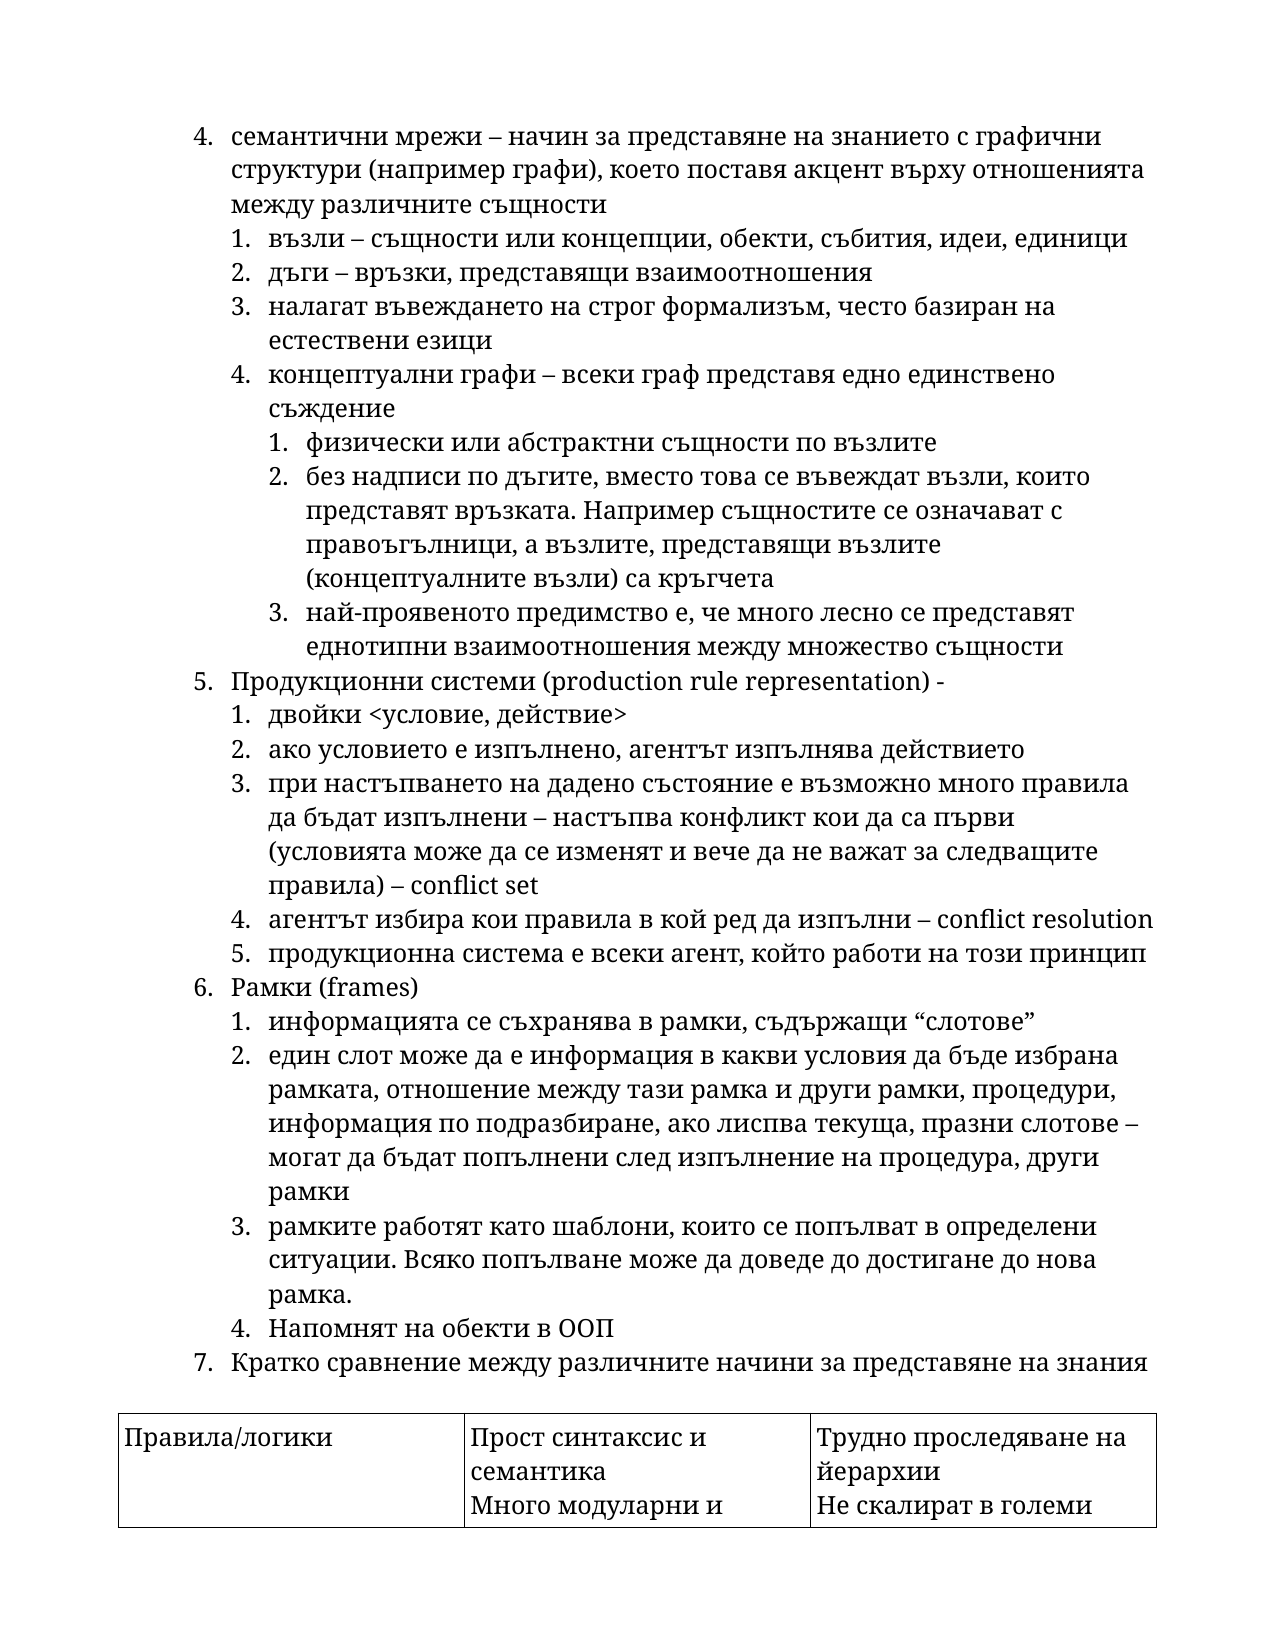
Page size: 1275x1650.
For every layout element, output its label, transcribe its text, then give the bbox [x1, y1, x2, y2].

table_header Трудно проследяване на йерархии Не скалират в големи [811, 1414, 1156, 1527]
list агентът избира кои правила в кой ред да изпълни – conflict resolution [231, 902, 1157, 936]
list семантични мрежи – начин за представяне на знанието с графични структури (например графи), което поставя акцент върху отношенията между различните същности [193, 118, 1157, 220]
list продукционна система е всеки агент, който работи на този принцип [231, 936, 1157, 970]
table_header Прост синтаксис и семантика Много модуларни и [465, 1414, 810, 1527]
list възли – същности или концепции, обекти, събития, идеи, единици [231, 220, 1157, 254]
list Кратко сравнение между различните начини за представяне на знания [193, 1344, 1157, 1378]
list физически или абстрактни същности по възлите [268, 425, 1157, 459]
list Напомнят на обекти в ООП [231, 1310, 1157, 1344]
list при настъпването на дадено състояние е възможно много правила да бъдат изпълнени – настъпва конфликт кои да са първи (условията може да се изменят и вече да не важат за следващите правила) – conflict set [231, 765, 1157, 902]
list Рамки (frames) [193, 970, 1157, 1004]
list един слот може да е информация в какви условия да бъде избрана рамката, отношение между тази рамка и други рамки, процедури, информация по подразбиране, ако лиспва текуща, празни слотове – могат да бъдат попълнени след изпълнение на процедура, други рамки [231, 1038, 1157, 1208]
list налагат въвеждането на строг формализъм, често базиран на естествени езици [231, 288, 1157, 357]
list информацията се съхранява в рамки, съдържащи “слотове” [231, 1004, 1157, 1038]
table_header Правила/логики [119, 1414, 464, 1527]
list концептуални графи – всеки граф представя едно единствено съждение [231, 357, 1157, 425]
list дъги – връзки, представящи взаимоотношения [231, 254, 1157, 288]
list най-проявеното предимство е, че много лесно се представят еднотипни взаимоотношения между множество същности [268, 595, 1157, 663]
list без надписи по дъгите, вместо това се въвеждат възли, които представят връзката. Например същностите се означават с правоъгълници, а възлите, представящи възлите (концептуалните възли) са кръгчета [268, 459, 1157, 595]
list ако условието е изпълнено, агентът изпълнява действието [231, 731, 1157, 765]
list двойки <условие, действие> [231, 697, 1157, 731]
list рамките работят като шаблони, които се попълват в определени ситуации. Всяко попълване може да доведе до достигане до нова рамка. [231, 1208, 1157, 1310]
list Продукционни системи (production rule representation) - [193, 663, 1157, 697]
